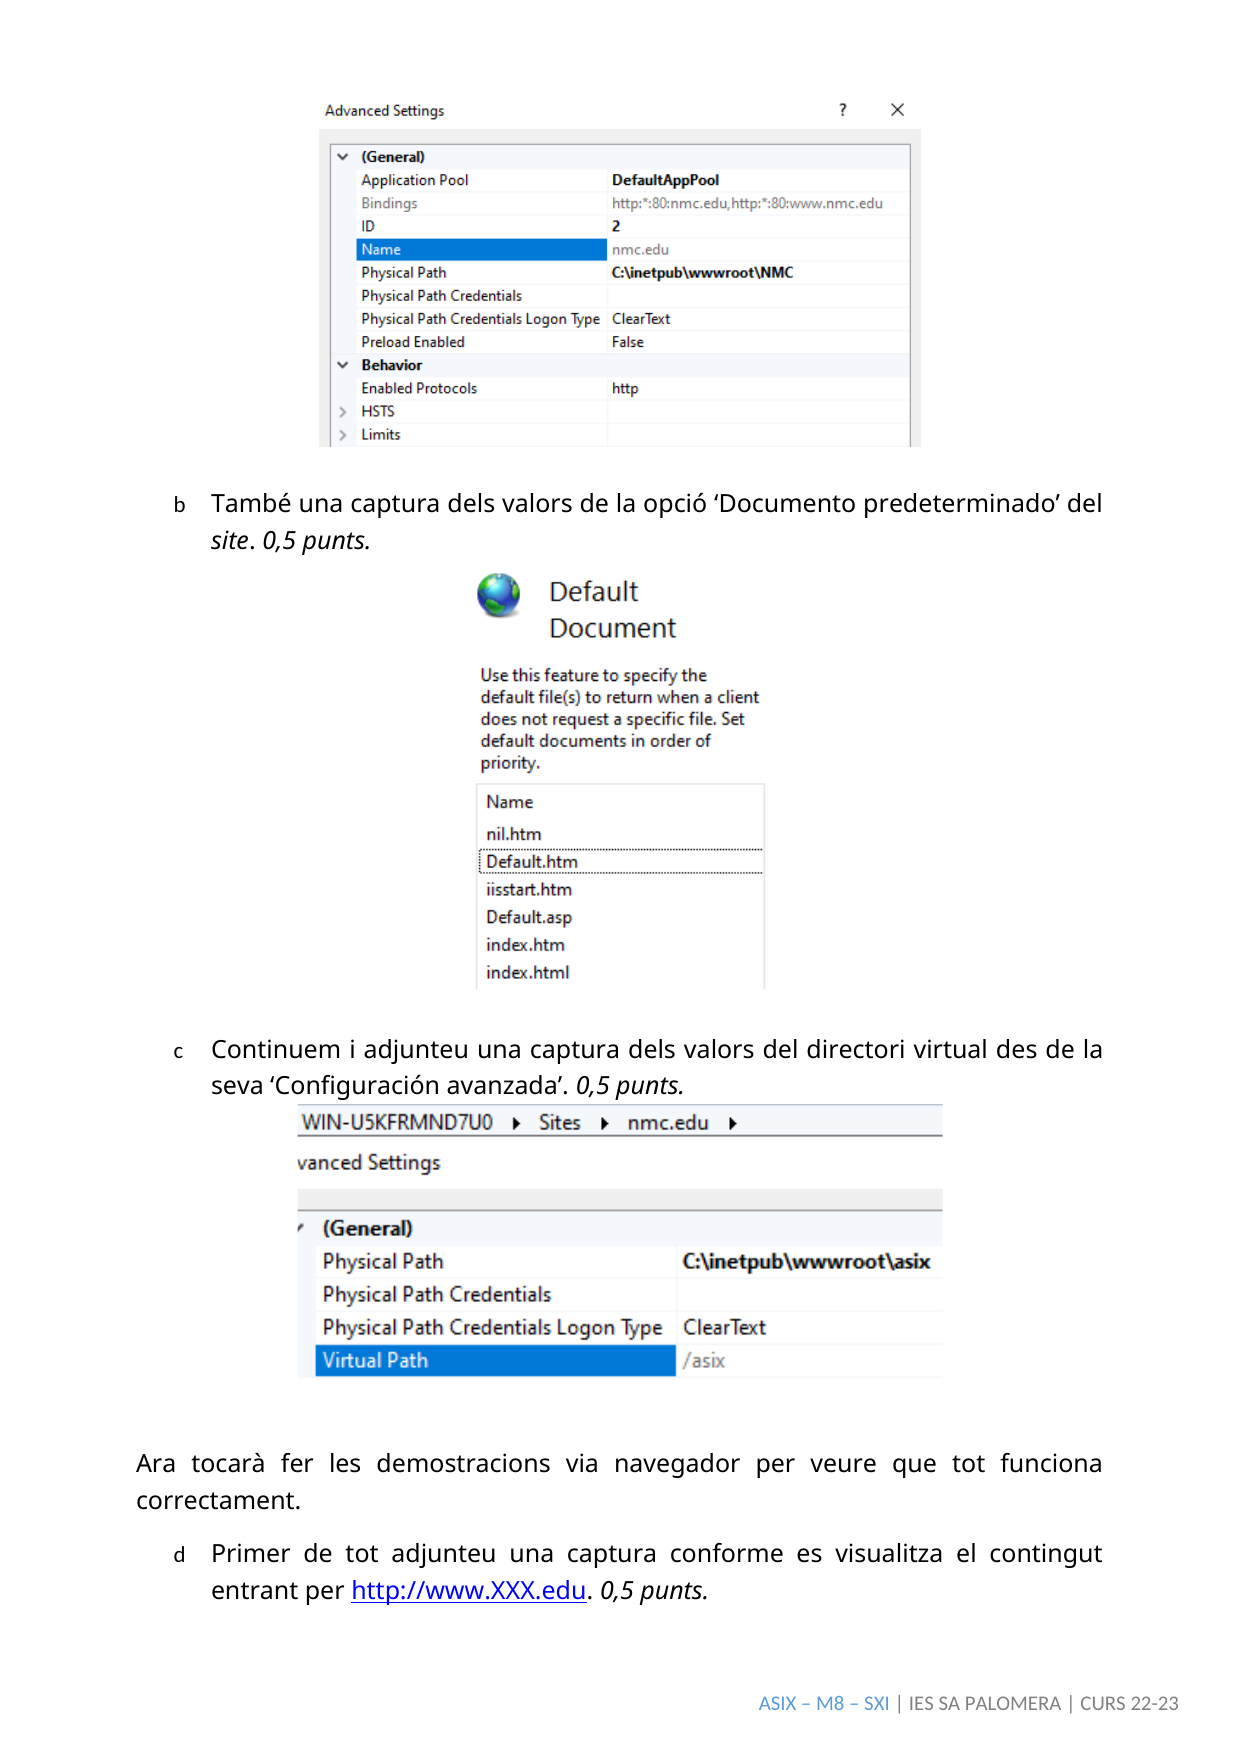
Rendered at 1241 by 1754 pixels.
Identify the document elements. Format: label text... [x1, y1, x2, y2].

picture [319, 100, 922, 447]
text Ara tocarà fer les demostracions via navegador per veure que tot funciona correctament. [136, 1446, 1104, 1517]
picture [466, 559, 774, 989]
picture [297, 1104, 943, 1387]
list Primer de tot adjunteu una captura conforme es visualitza el contingut entrant per http://www.XXX.edu. 0,5 punts. [173, 1536, 1104, 1607]
list També una captura dels valors de la opció ‘Documento predeterminado’ del site. 0,5 punts. [173, 486, 1104, 557]
list Continuem i adjunteu una captura dels valors del directori virtual des de la seva ‘Configuración avanzada’. 0,5 punts. [173, 1031, 1104, 1102]
